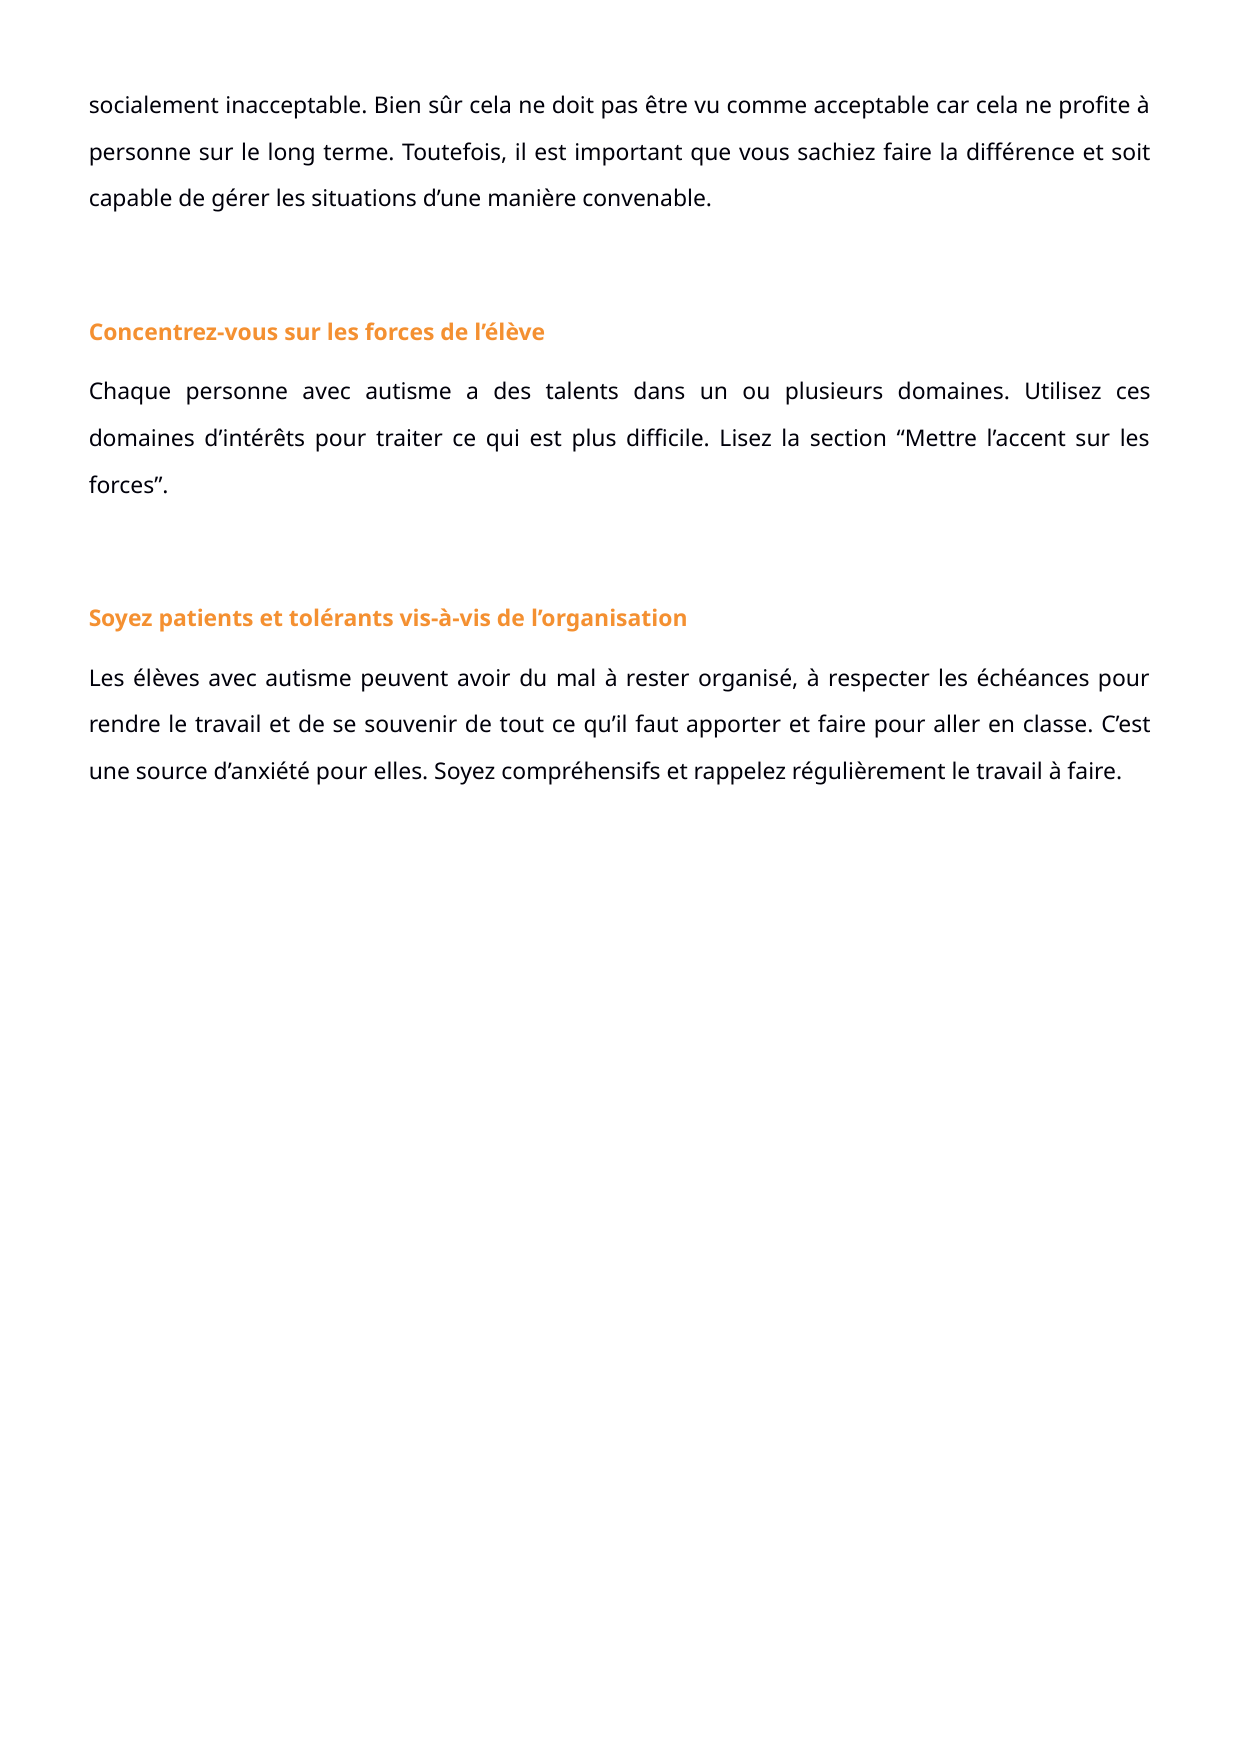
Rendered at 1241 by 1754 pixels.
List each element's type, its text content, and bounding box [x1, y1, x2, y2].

subtitle Concentrez-vous sur les forces de l’élève [88, 316, 1152, 347]
subtitle Soyez patients et tolérants vis-à-vis de l’organisation [88, 602, 1152, 633]
text Les élèves avec autisme peuvent avoir du mal à rester organisé, à respecter les échéances pour rendre le travail et de se souvenir de tout ce qu’il faut apporter et faire pour aller en classe. C’est une source d’anxiété pour elles. Soyez compréhensifs et rappelez régulièrement le travail à faire. [88, 661, 1152, 786]
text socialement inacceptable. Bien sûr cela ne doit pas être vu comme acceptable car cela ne profite à personne sur le long terme. Toutefois, il est important que vous sachiez faire la différence et soit capable de gérer les situations d’une manière convenable. [88, 88, 1152, 213]
text Chaque personne avec autisme a des talents dans un ou plusieurs domaines. Utilisez ces domaines d’intérêts pour traiter ce qui est plus difficile. Lisez la section “Mettre l’accent sur les forces”. [88, 375, 1152, 500]
